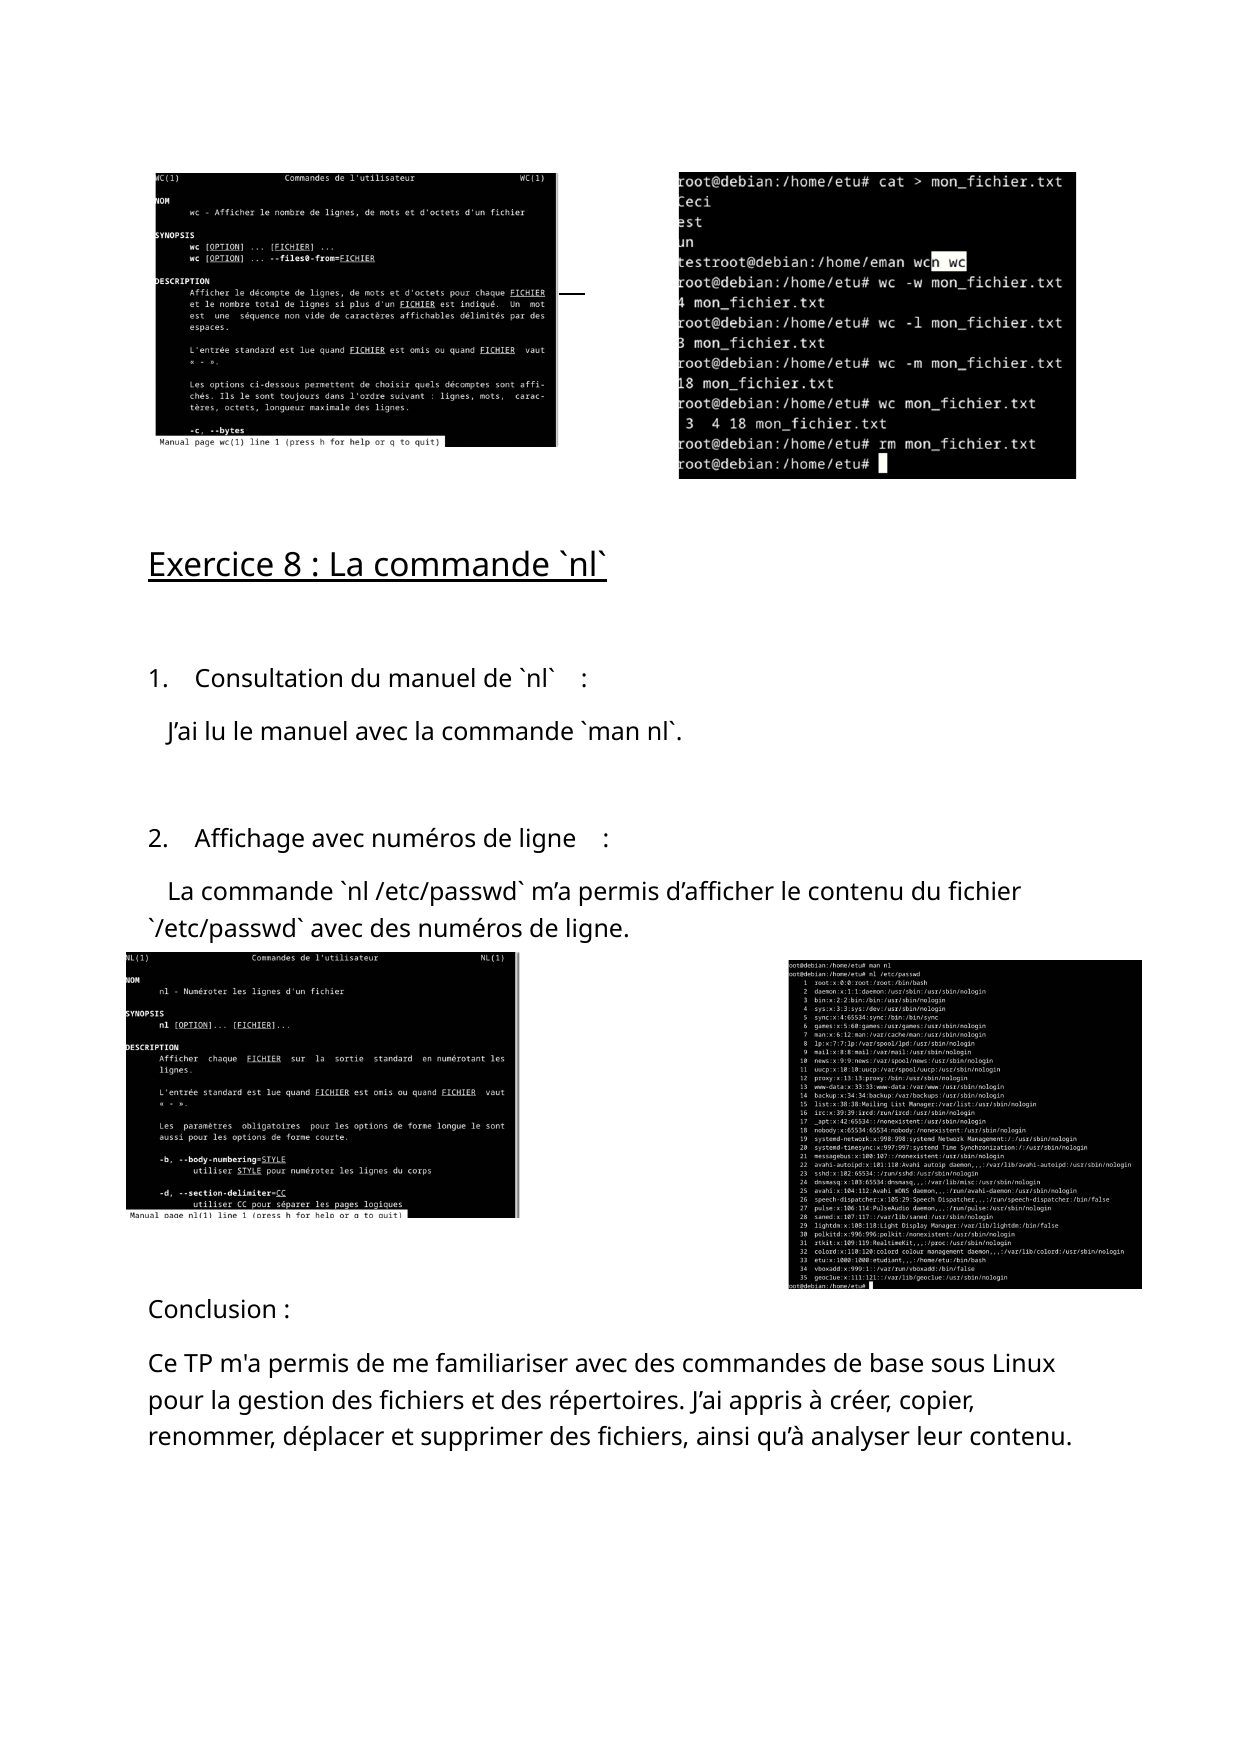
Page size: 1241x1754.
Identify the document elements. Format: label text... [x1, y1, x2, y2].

text 1. Consultation du manuel de `nl` : [148, 660, 1093, 694]
text La commande `nl /etc/passwd` m’a permis d’afficher le contenu du fichier `/etc/passwd` avec des numéros de ligne. [148, 874, 1093, 945]
text Ce TP m'a permis de me familiariser avec des commandes de base sous Linux pour la gestion des fichiers et des répertoires. J’ai appris à créer, copier, renommer, déplacer et supprimer des fichiers, ainsi qu’à analyser leur contenu. [148, 1346, 1093, 1527]
picture [155, 173, 559, 447]
text 2. Affichage avec numéros de ligne : [148, 821, 1093, 854]
text J’ai lu le manuel avec la commande `man nl`. [148, 714, 1093, 748]
text Exercice 8 : La commande `nl` [148, 541, 1093, 587]
text Conclusion : [148, 1292, 1093, 1326]
picture [788, 960, 1142, 1289]
picture [678, 172, 1077, 479]
picture [126, 952, 520, 1218]
